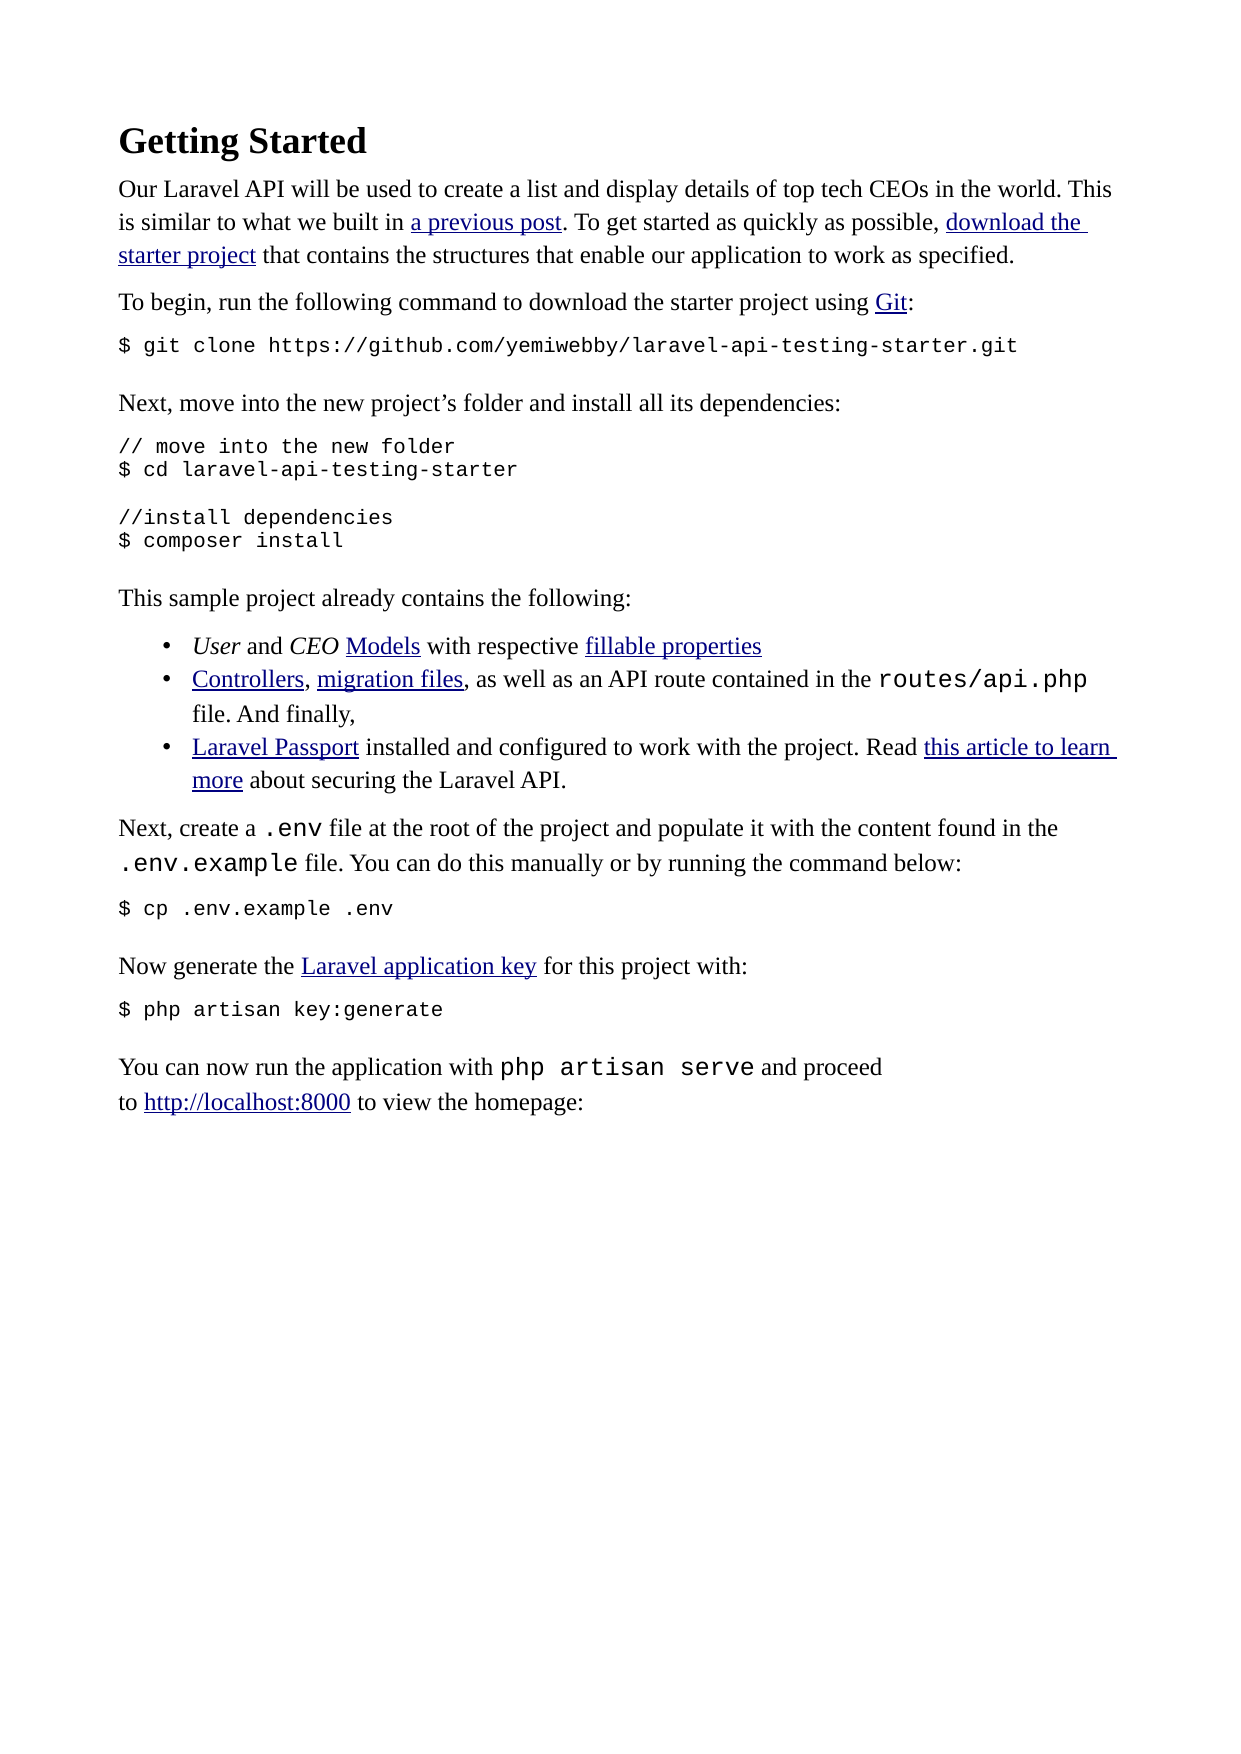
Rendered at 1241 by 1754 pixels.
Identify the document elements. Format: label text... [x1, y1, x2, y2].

text $ git clone https://github.com/yemiwebby/laravel-api-testing-starter.git [118, 335, 1122, 359]
text You can now run the application with php artisan serve and proceed to http://localhost:8000 to view the homepage: [118, 1052, 1122, 1116]
text $ cp .env.example .env [118, 898, 1122, 921]
text This sample project already contains the following: [118, 583, 1122, 612]
text $ composer install [118, 530, 1122, 554]
subtitle Getting Started [118, 118, 1122, 161]
text $ cd laravel-api-testing-starter [118, 459, 1122, 483]
text Next, create a .env file at the root of the project and populate it with the content found in the .env.example file. You can do this manually or by running the command below: [118, 813, 1122, 879]
list Controllers, migration files, as well as an API route contained in the routes/api.php file. And finally, [162, 664, 1122, 728]
text //install dependencies [118, 507, 1122, 530]
text To begin, run the following command to download the starter project using Git: [118, 287, 1122, 316]
list User and CEO Models with respective fillable properties [162, 631, 1122, 660]
text Now generate the Laravel application key for this project with: [118, 951, 1122, 980]
text $ php artisan key:generate [118, 998, 1122, 1022]
text Next, move into the new project’s folder and install all its dependencies: [118, 388, 1122, 417]
text // move into the new folder [118, 436, 1122, 459]
list Laravel Passport installed and configured to work with the project. Read this article to learn more about securing the Laravel API. [162, 732, 1122, 794]
text Our Laravel API will be used to create a list and display details of top tech CEOs in the world. This is similar to what we built in a previous post. To get started as quickly as possible, download the starter project that contains the structures that enable our application to work as specified. [118, 174, 1122, 268]
